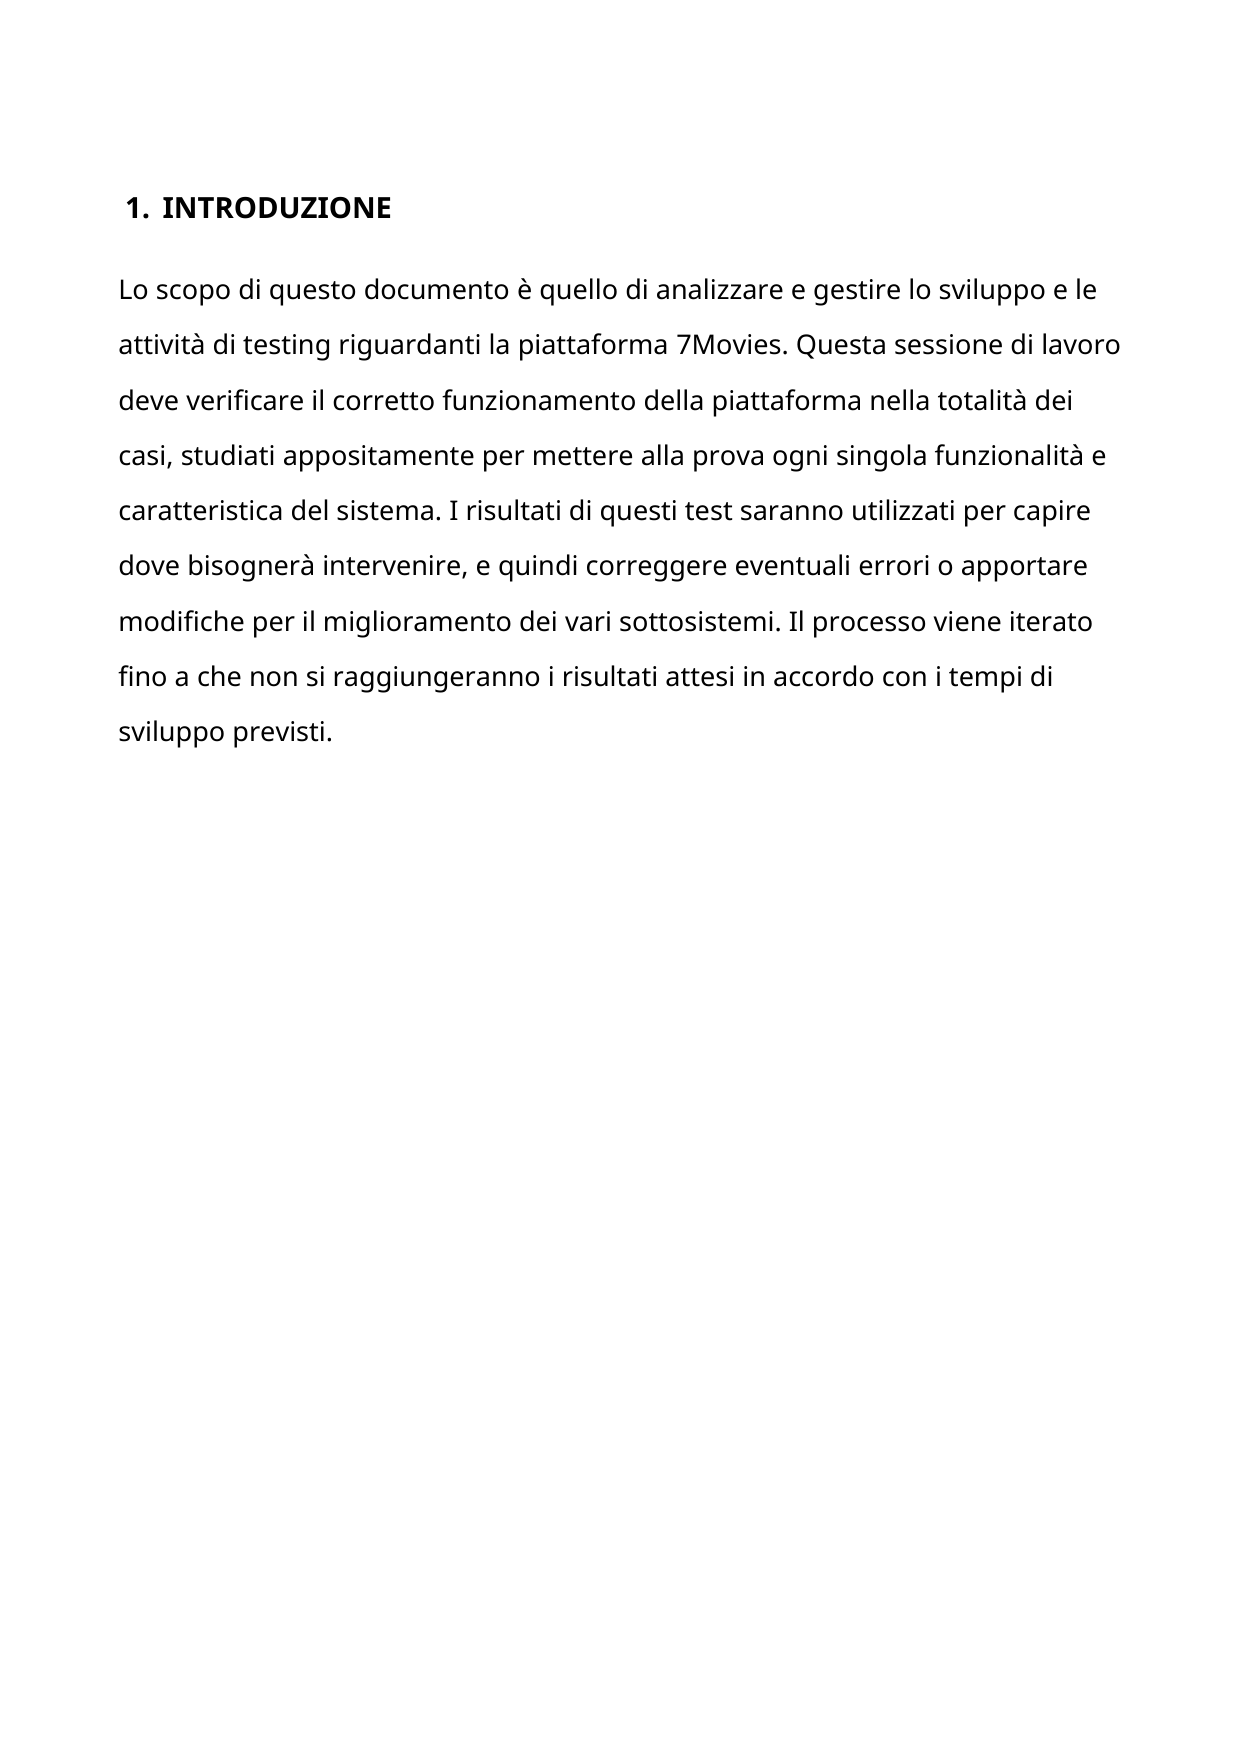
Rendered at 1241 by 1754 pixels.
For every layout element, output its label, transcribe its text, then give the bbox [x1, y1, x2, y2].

list INTRODUZIONE [125, 187, 1122, 227]
text Lo scopo di questo documento è quello di analizzare e gestire lo sviluppo e le attività di testing riguardanti la piattaforma 7Movies. Questa sessione di lavoro deve verificare il corretto funzionamento della piattaforma nella totalità dei casi, studiati appositamente per mettere alla prova ogni singola funzionalità e caratteristica del sistema. I risultati di questi test saranno utilizzati per capire dove bisognerà intervenire, e quindi correggere eventuali errori o apportare modifiche per il miglioramento dei vari sottosistemi. Il processo viene iterato fino a che non si raggiungeranno i risultati attesi in accordo con i tempi di sviluppo previsti. [118, 270, 1122, 750]
